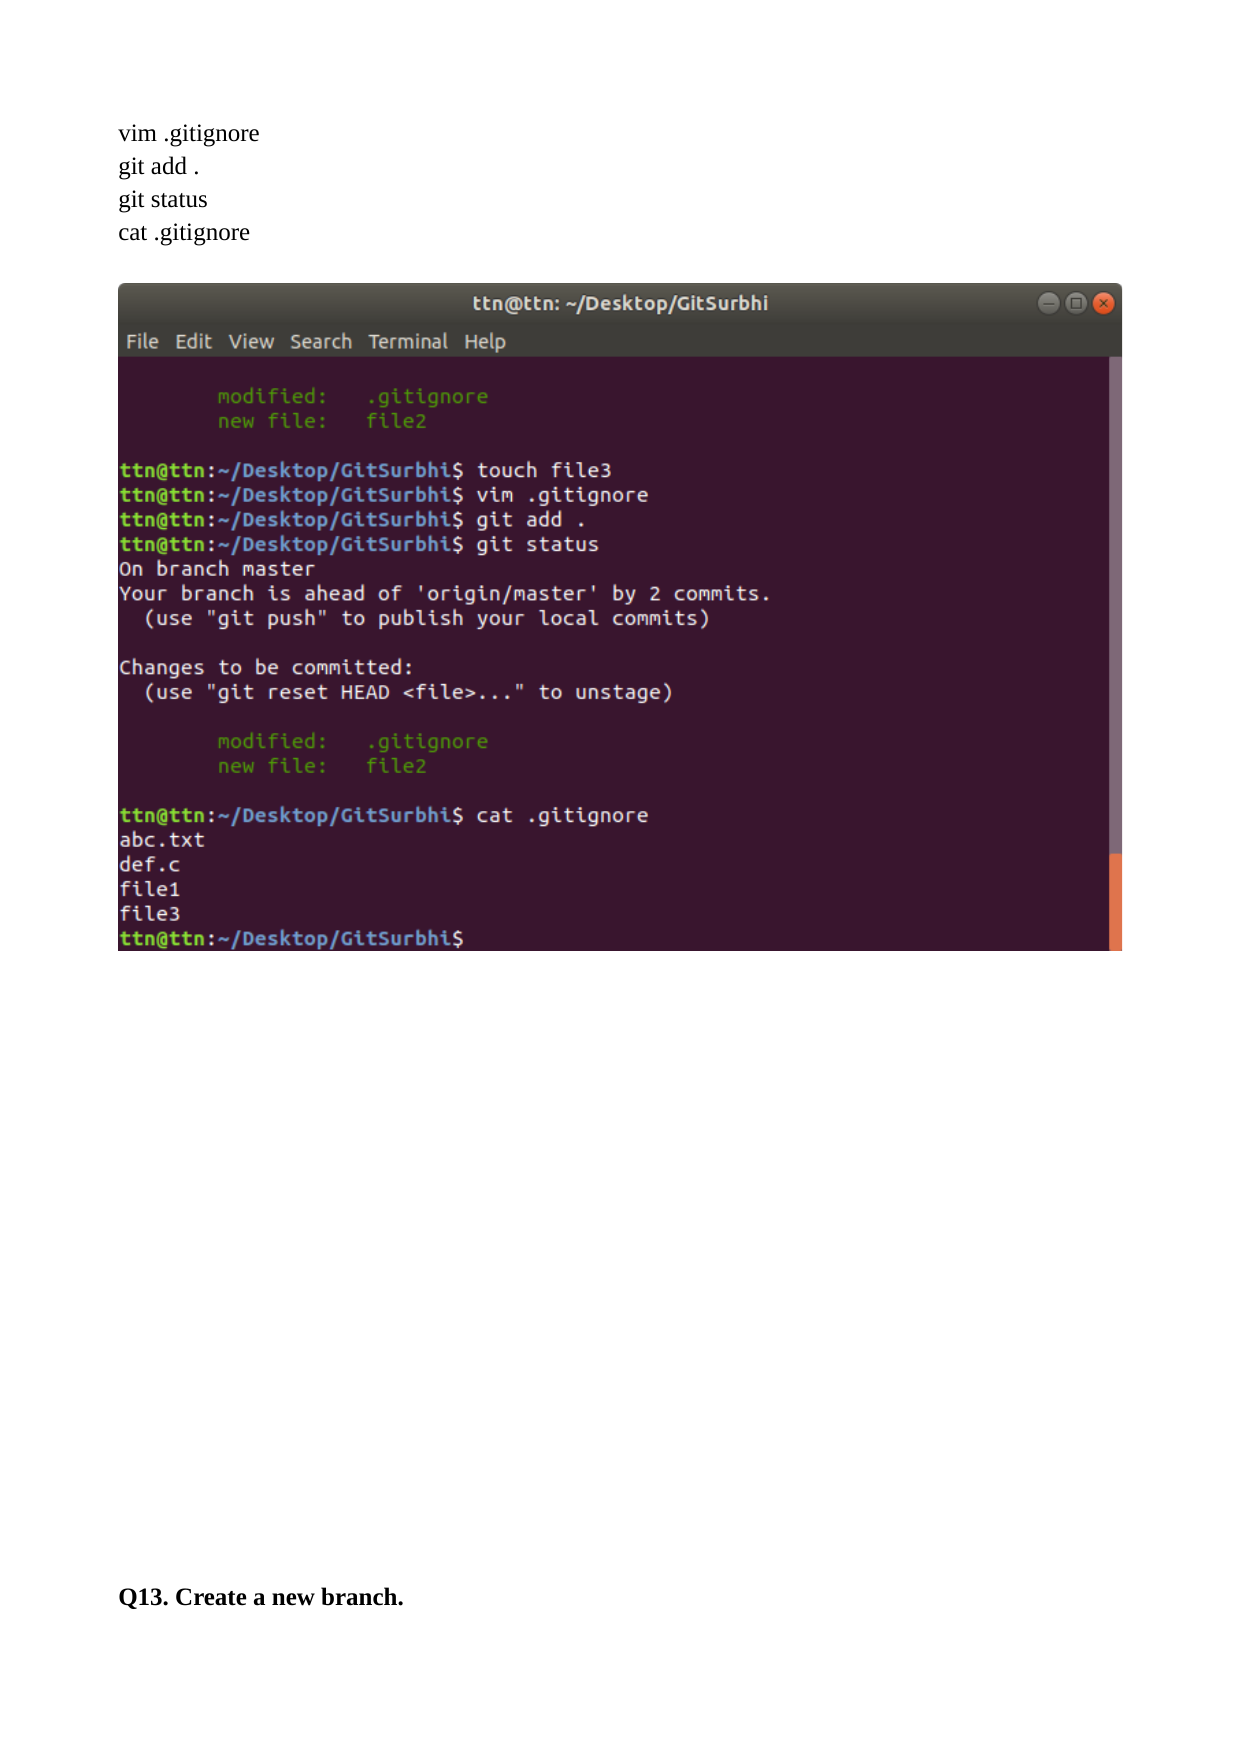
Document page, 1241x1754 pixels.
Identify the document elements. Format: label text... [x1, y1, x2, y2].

text git status [118, 184, 1122, 213]
picture [118, 283, 1123, 951]
text cat .gitignore [118, 217, 1122, 246]
text vim .gitignore [118, 118, 1122, 147]
text git add . [118, 151, 1122, 180]
text Q13. Create a new branch. [118, 1582, 1122, 1611]
